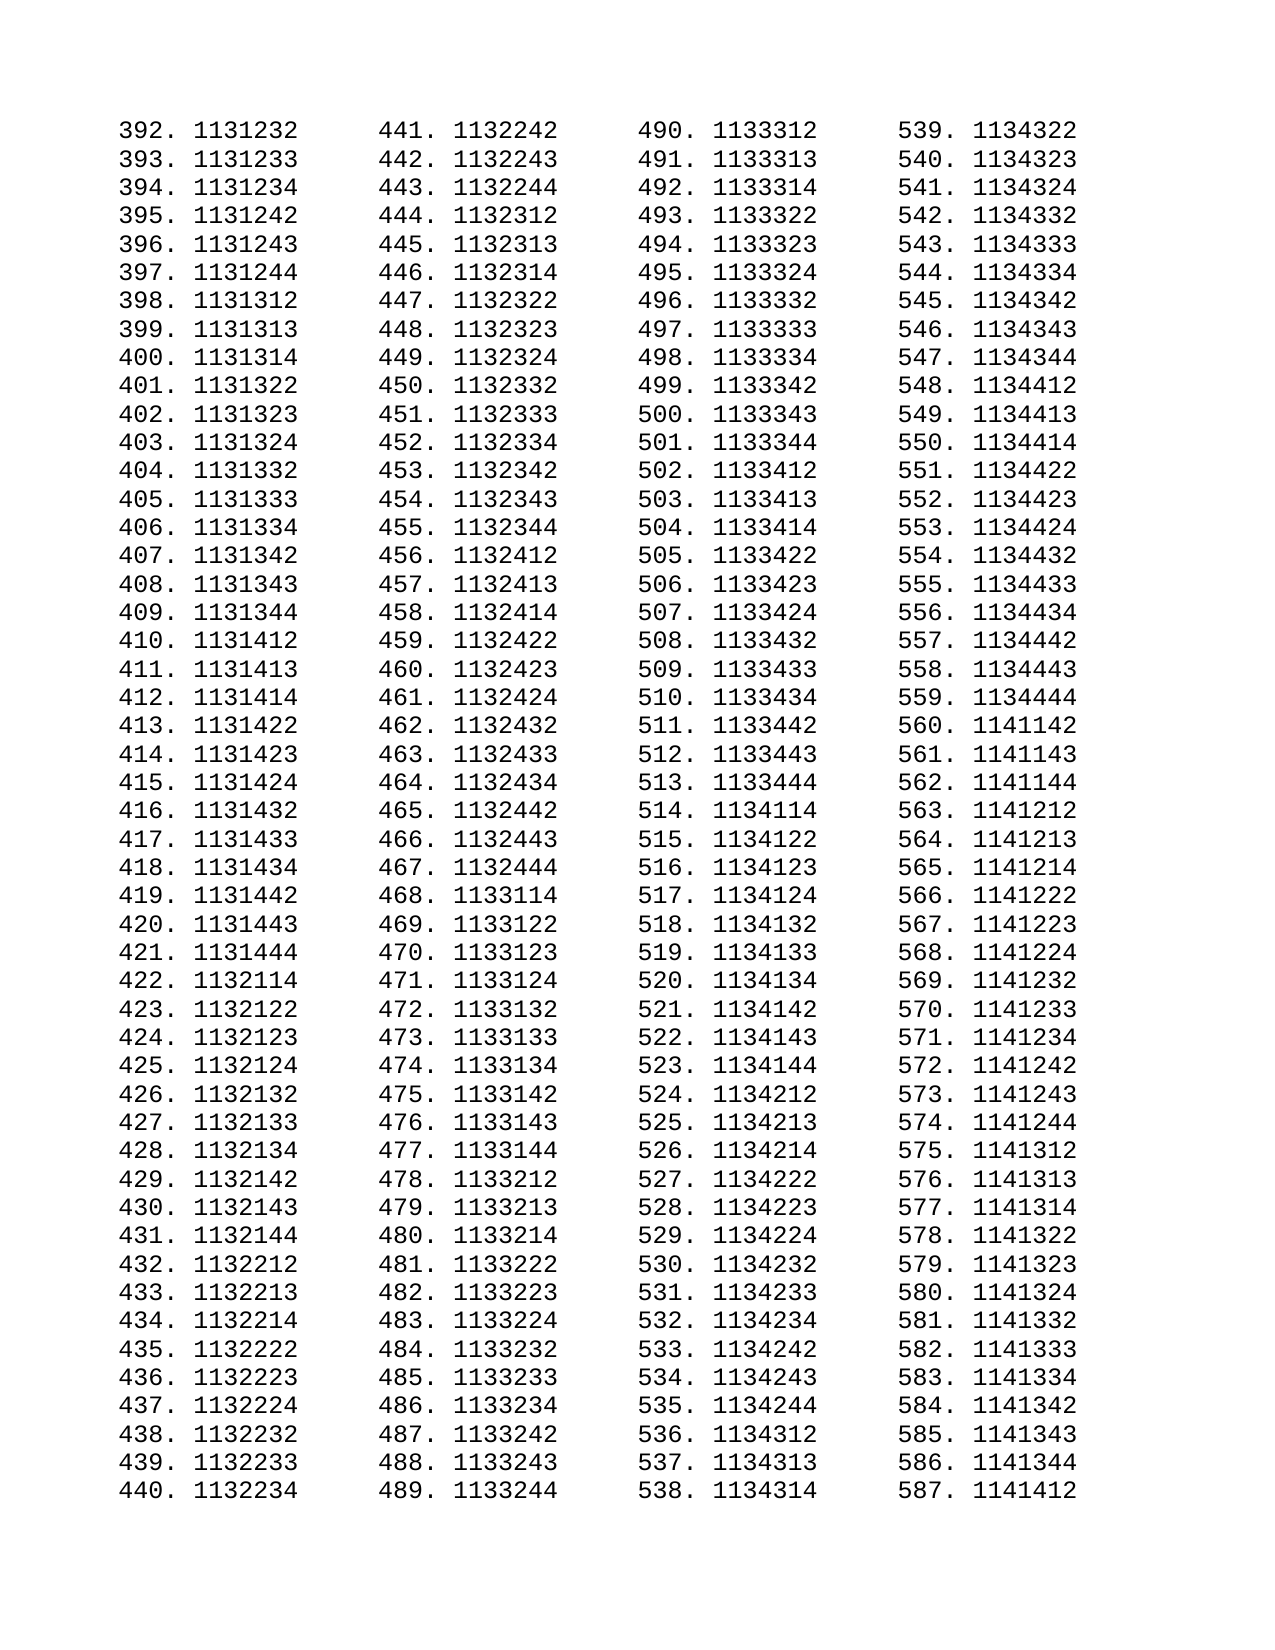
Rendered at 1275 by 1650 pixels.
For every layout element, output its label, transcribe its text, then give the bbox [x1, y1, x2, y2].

text 439. 1132233 [118, 1450, 378, 1478]
text 485. 1133233 [378, 1365, 637, 1393]
text 429. 1132142 [118, 1166, 378, 1195]
text 553. 1134424 [897, 515, 1157, 543]
text 464. 1132434 [378, 770, 637, 798]
text 406. 1131334 [118, 515, 378, 543]
text 492. 1133314 [637, 175, 897, 203]
text 528. 1134223 [637, 1195, 897, 1223]
text 413. 1131422 [118, 713, 378, 741]
text 433. 1132213 [118, 1280, 378, 1308]
text 539. 1134322 [897, 118, 1157, 146]
text 489. 1133244 [378, 1478, 637, 1506]
text 536. 1134312 [637, 1421, 897, 1450]
text 491. 1133313 [637, 146, 897, 175]
text 447. 1132322 [378, 288, 637, 316]
text 508. 1133432 [637, 628, 897, 656]
text 483. 1133224 [378, 1308, 637, 1336]
text 519. 1134133 [637, 940, 897, 968]
text 587. 1141412 [897, 1478, 1157, 1506]
text 467. 1132444 [378, 855, 637, 883]
text 417. 1131433 [118, 826, 378, 855]
text 408. 1131343 [118, 571, 378, 600]
text 583. 1141334 [897, 1365, 1157, 1393]
text 563. 1141212 [897, 798, 1157, 826]
text 494. 1133323 [637, 231, 897, 260]
text 470. 1133123 [378, 940, 637, 968]
text 418. 1131434 [118, 855, 378, 883]
text 575. 1141312 [897, 1138, 1157, 1166]
text 465. 1132442 [378, 798, 637, 826]
text 458. 1132414 [378, 600, 637, 628]
text 534. 1134243 [637, 1365, 897, 1393]
text 500. 1133343 [637, 401, 897, 430]
text 522. 1134143 [637, 1025, 897, 1053]
text 472. 1133132 [378, 996, 637, 1025]
text 415. 1131424 [118, 770, 378, 798]
text 396. 1131243 [118, 231, 378, 260]
text 452. 1132334 [378, 430, 637, 458]
text 542. 1134332 [897, 203, 1157, 231]
text 399. 1131313 [118, 316, 378, 345]
text 487. 1133242 [378, 1421, 637, 1450]
text 474. 1133134 [378, 1053, 637, 1081]
text 393. 1131233 [118, 146, 378, 175]
text 546. 1134343 [897, 316, 1157, 345]
text 424. 1132123 [118, 1025, 378, 1053]
text 570. 1141233 [897, 996, 1157, 1025]
text 568. 1141224 [897, 940, 1157, 968]
text 410. 1131412 [118, 628, 378, 656]
text 541. 1134324 [897, 175, 1157, 203]
text 395. 1131242 [118, 203, 378, 231]
text 407. 1131342 [118, 543, 378, 571]
text 544. 1134334 [897, 260, 1157, 288]
text 425. 1132124 [118, 1053, 378, 1081]
text 566. 1141222 [897, 883, 1157, 911]
text 479. 1133213 [378, 1195, 637, 1223]
text 423. 1132122 [118, 996, 378, 1025]
text 420. 1131443 [118, 911, 378, 940]
text 453. 1132342 [378, 458, 637, 486]
text 400. 1131314 [118, 345, 378, 373]
text 493. 1133322 [637, 203, 897, 231]
text 401. 1131322 [118, 373, 378, 401]
text 468. 1133114 [378, 883, 637, 911]
text 530. 1134232 [637, 1251, 897, 1280]
text 475. 1133142 [378, 1081, 637, 1110]
text 497. 1133333 [637, 316, 897, 345]
text 459. 1132422 [378, 628, 637, 656]
text 514. 1134114 [637, 798, 897, 826]
text 422. 1132114 [118, 968, 378, 996]
text 506. 1133423 [637, 571, 897, 600]
text 524. 1134212 [637, 1081, 897, 1110]
text 409. 1131344 [118, 600, 378, 628]
text 545. 1134342 [897, 288, 1157, 316]
text 548. 1134412 [897, 373, 1157, 401]
text 581. 1141332 [897, 1308, 1157, 1336]
text 445. 1132313 [378, 231, 637, 260]
text 449. 1132324 [378, 345, 637, 373]
text 476. 1133143 [378, 1110, 637, 1138]
text 520. 1134134 [637, 968, 897, 996]
text 511. 1133442 [637, 713, 897, 741]
text 561. 1141143 [897, 741, 1157, 770]
text 456. 1132412 [378, 543, 637, 571]
text 554. 1134432 [897, 543, 1157, 571]
text 438. 1132232 [118, 1421, 378, 1450]
text 394. 1131234 [118, 175, 378, 203]
text 484. 1133232 [378, 1336, 637, 1365]
text 481. 1133222 [378, 1251, 637, 1280]
text 436. 1132223 [118, 1365, 378, 1393]
text 515. 1134122 [637, 826, 897, 855]
text 490. 1133312 [637, 118, 897, 146]
text 503. 1133413 [637, 486, 897, 515]
text 427. 1132133 [118, 1110, 378, 1138]
text 440. 1132234 [118, 1478, 378, 1506]
text 454. 1132343 [378, 486, 637, 515]
text 505. 1133422 [637, 543, 897, 571]
text 535. 1134244 [637, 1393, 897, 1421]
text 584. 1141342 [897, 1393, 1157, 1421]
text 460. 1132423 [378, 656, 637, 685]
text 523. 1134144 [637, 1053, 897, 1081]
text 498. 1133334 [637, 345, 897, 373]
text 537. 1134313 [637, 1450, 897, 1478]
text 578. 1141322 [897, 1223, 1157, 1251]
text 414. 1131423 [118, 741, 378, 770]
text 565. 1141214 [897, 855, 1157, 883]
text 557. 1134442 [897, 628, 1157, 656]
text 397. 1131244 [118, 260, 378, 288]
text 513. 1133444 [637, 770, 897, 798]
text 540. 1134323 [897, 146, 1157, 175]
text 586. 1141344 [897, 1450, 1157, 1478]
text 509. 1133433 [637, 656, 897, 685]
text 411. 1131413 [118, 656, 378, 685]
text 412. 1131414 [118, 685, 378, 713]
text 569. 1141232 [897, 968, 1157, 996]
text 532. 1134234 [637, 1308, 897, 1336]
text 552. 1134423 [897, 486, 1157, 515]
text 572. 1141242 [897, 1053, 1157, 1081]
text 473. 1133133 [378, 1025, 637, 1053]
text 451. 1132333 [378, 401, 637, 430]
text 512. 1133443 [637, 741, 897, 770]
text 457. 1132413 [378, 571, 637, 600]
text 488. 1133243 [378, 1450, 637, 1478]
text 477. 1133144 [378, 1138, 637, 1166]
text 435. 1132222 [118, 1336, 378, 1365]
text 531. 1134233 [637, 1280, 897, 1308]
text 579. 1141323 [897, 1251, 1157, 1280]
text 437. 1132224 [118, 1393, 378, 1421]
text 446. 1132314 [378, 260, 637, 288]
text 471. 1133124 [378, 968, 637, 996]
text 428. 1132134 [118, 1138, 378, 1166]
text 556. 1134434 [897, 600, 1157, 628]
text 486. 1133234 [378, 1393, 637, 1421]
text 516. 1134123 [637, 855, 897, 883]
text 421. 1131444 [118, 940, 378, 968]
text 496. 1133332 [637, 288, 897, 316]
text 504. 1133414 [637, 515, 897, 543]
text 416. 1131432 [118, 798, 378, 826]
text 549. 1134413 [897, 401, 1157, 430]
text 574. 1141244 [897, 1110, 1157, 1138]
text 450. 1132332 [378, 373, 637, 401]
text 533. 1134242 [637, 1336, 897, 1365]
text 538. 1134314 [637, 1478, 897, 1506]
text 462. 1132432 [378, 713, 637, 741]
text 577. 1141314 [897, 1195, 1157, 1223]
text 551. 1134422 [897, 458, 1157, 486]
text 529. 1134224 [637, 1223, 897, 1251]
text 517. 1134124 [637, 883, 897, 911]
text 558. 1134443 [897, 656, 1157, 685]
text 448. 1132323 [378, 316, 637, 345]
text 560. 1141142 [897, 713, 1157, 741]
text 442. 1132243 [378, 146, 637, 175]
text 495. 1133324 [637, 260, 897, 288]
text 398. 1131312 [118, 288, 378, 316]
text 419. 1131442 [118, 883, 378, 911]
text 403. 1131324 [118, 430, 378, 458]
text 525. 1134213 [637, 1110, 897, 1138]
text 571. 1141234 [897, 1025, 1157, 1053]
text 567. 1141223 [897, 911, 1157, 940]
text 518. 1134132 [637, 911, 897, 940]
text 502. 1133412 [637, 458, 897, 486]
text 431. 1132144 [118, 1223, 378, 1251]
text 564. 1141213 [897, 826, 1157, 855]
text 573. 1141243 [897, 1081, 1157, 1110]
text 404. 1131332 [118, 458, 378, 486]
text 559. 1134444 [897, 685, 1157, 713]
text 455. 1132344 [378, 515, 637, 543]
text 444. 1132312 [378, 203, 637, 231]
text 543. 1134333 [897, 231, 1157, 260]
text 510. 1133434 [637, 685, 897, 713]
text 434. 1132214 [118, 1308, 378, 1336]
text 555. 1134433 [897, 571, 1157, 600]
text 562. 1141144 [897, 770, 1157, 798]
text 526. 1134214 [637, 1138, 897, 1166]
text 443. 1132244 [378, 175, 637, 203]
text 463. 1132433 [378, 741, 637, 770]
text 580. 1141324 [897, 1280, 1157, 1308]
text 550. 1134414 [897, 430, 1157, 458]
text 432. 1132212 [118, 1251, 378, 1280]
text 430. 1132143 [118, 1195, 378, 1223]
text 466. 1132443 [378, 826, 637, 855]
text 521. 1134142 [637, 996, 897, 1025]
text 469. 1133122 [378, 911, 637, 940]
text 392. 1131232 [118, 118, 378, 146]
text 547. 1134344 [897, 345, 1157, 373]
text 501. 1133344 [637, 430, 897, 458]
text 402. 1131323 [118, 401, 378, 430]
text 527. 1134222 [637, 1166, 897, 1195]
text 576. 1141313 [897, 1166, 1157, 1195]
text 405. 1131333 [118, 486, 378, 515]
text 585. 1141343 [897, 1421, 1157, 1450]
text 482. 1133223 [378, 1280, 637, 1308]
text 499. 1133342 [637, 373, 897, 401]
text 461. 1132424 [378, 685, 637, 713]
text 441. 1132242 [378, 118, 637, 146]
text 426. 1132132 [118, 1081, 378, 1110]
text 507. 1133424 [637, 600, 897, 628]
text 480. 1133214 [378, 1223, 637, 1251]
text 478. 1133212 [378, 1166, 637, 1195]
text 582. 1141333 [897, 1336, 1157, 1365]
